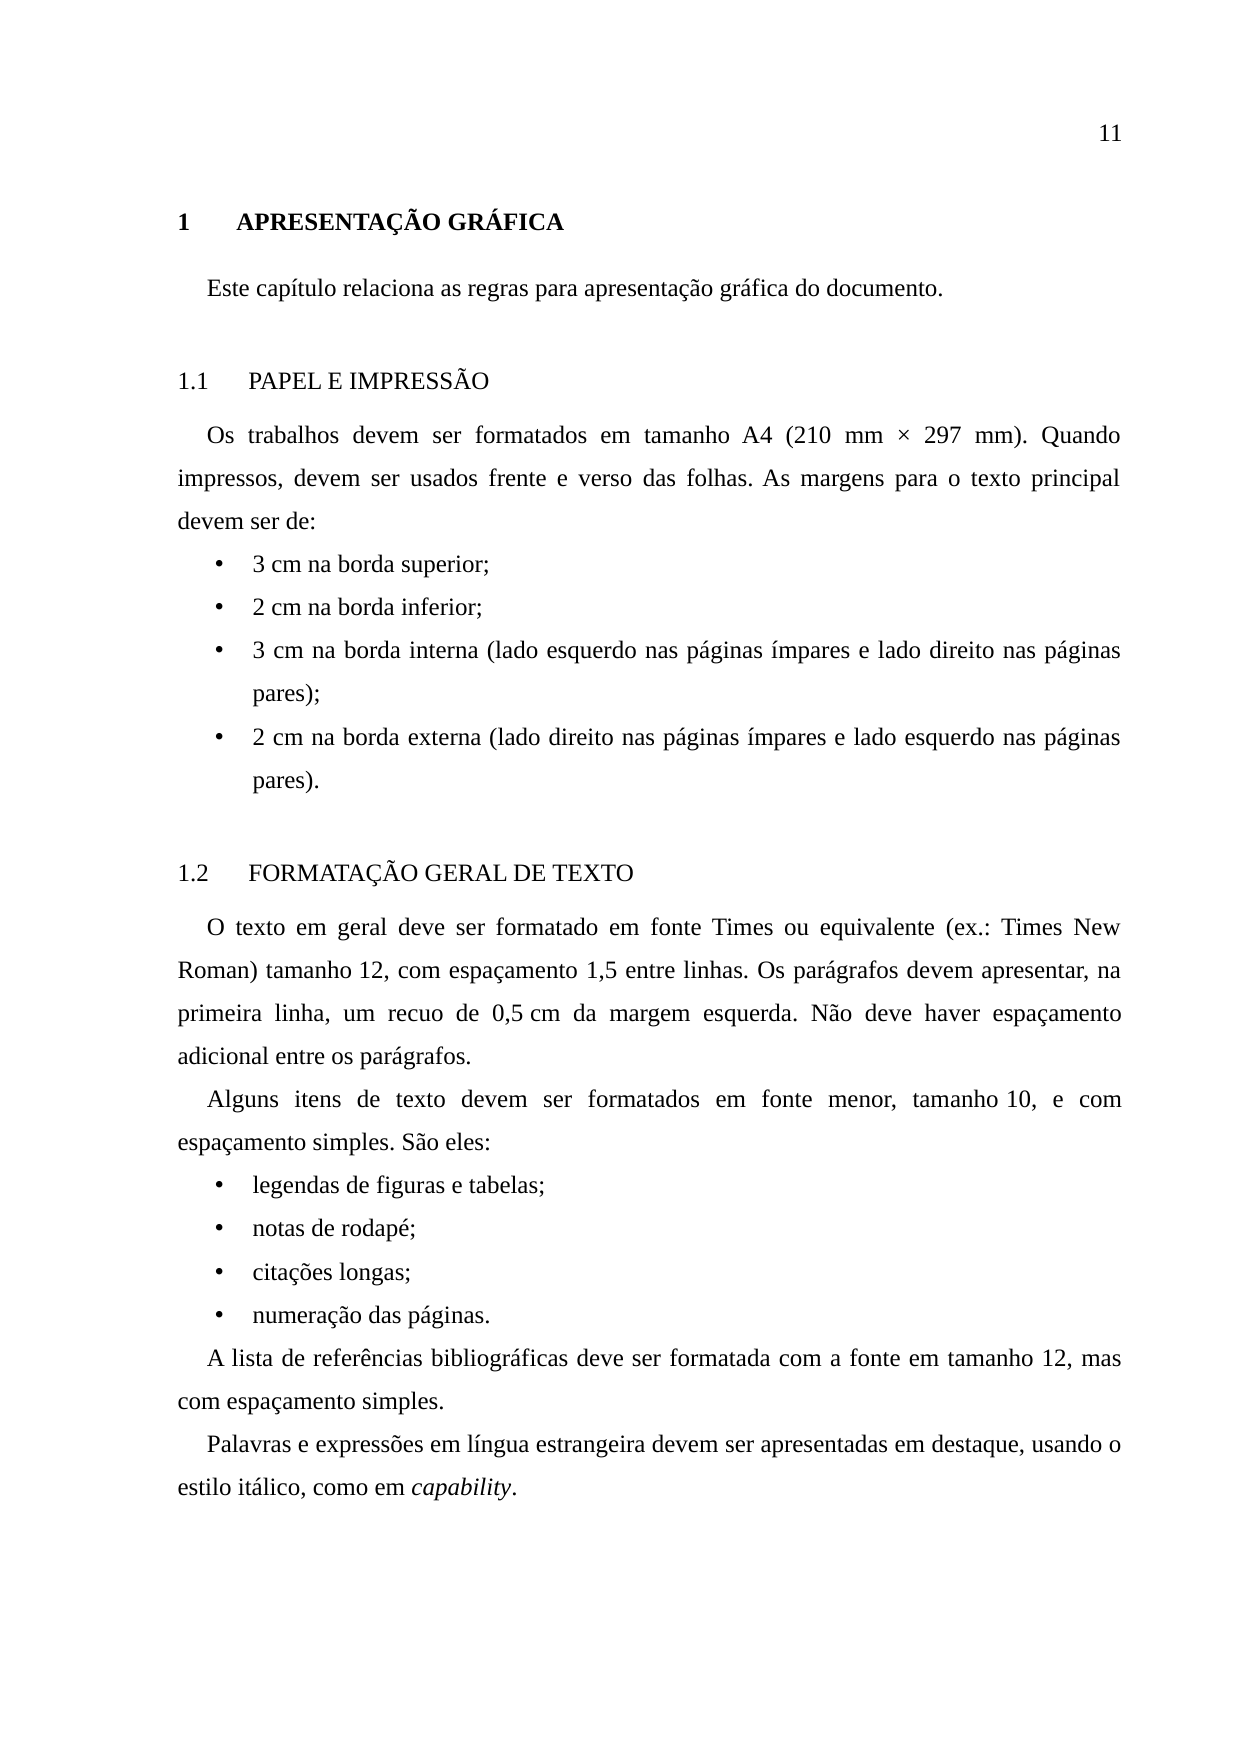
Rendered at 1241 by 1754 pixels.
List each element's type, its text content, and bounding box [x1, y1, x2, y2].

list citações longas; [215, 1257, 1122, 1285]
text O texto em geral deve ser formatado em fonte Times ou equivalente (ex.: Times New Roman) tamanho 12, com espaçamento 1,5 entre linhas. Os parágrafos devem apresentar, na primeira linha, um recuo de 0,5 cm da margem esquerda. Não deve haver espaçamento adicional entre os parágrafos. [177, 912, 1122, 1070]
subtitle Formatação geral de texto [177, 858, 1122, 887]
subtitle Apresentação Gráfica [177, 207, 1122, 235]
list notas de rodapé; [215, 1213, 1122, 1242]
subtitle Papel e impressão [177, 366, 1122, 395]
text Os trabalhos devem ser formatados em tamanho A4 (210 mm × 297 mm). Quando impressos, devem ser usados frente e verso das folhas. As margens para o texto principal devem ser de: [177, 420, 1122, 535]
list 2 cm na borda inferior; [215, 592, 1122, 621]
list legendas de figuras e tabelas; [215, 1170, 1122, 1199]
list numeração das páginas. [215, 1300, 1122, 1328]
text Alguns itens de texto devem ser formatados em fonte menor, tamanho 10, e com espaçamento simples. São eles: [177, 1084, 1122, 1156]
list 2 cm na borda externa (lado direito nas páginas ímpares e lado esquerdo nas páginas pares). [215, 722, 1122, 793]
list 3 cm na borda interna (lado esquerdo nas páginas ímpares e lado direito nas páginas pares); [215, 635, 1122, 707]
text Palavras e expressões em língua estrangeira devem ser apresentadas em destaque, usando o estilo itálico, como em capability. [177, 1429, 1122, 1501]
text A lista de referências bibliográficas deve ser formatada com a fonte em tamanho 12, mas com espaçamento simples. [177, 1343, 1122, 1415]
text Este capítulo relaciona as regras para apresentação gráfica do documento. [177, 273, 1122, 302]
list 3 cm na borda superior; [215, 549, 1122, 578]
